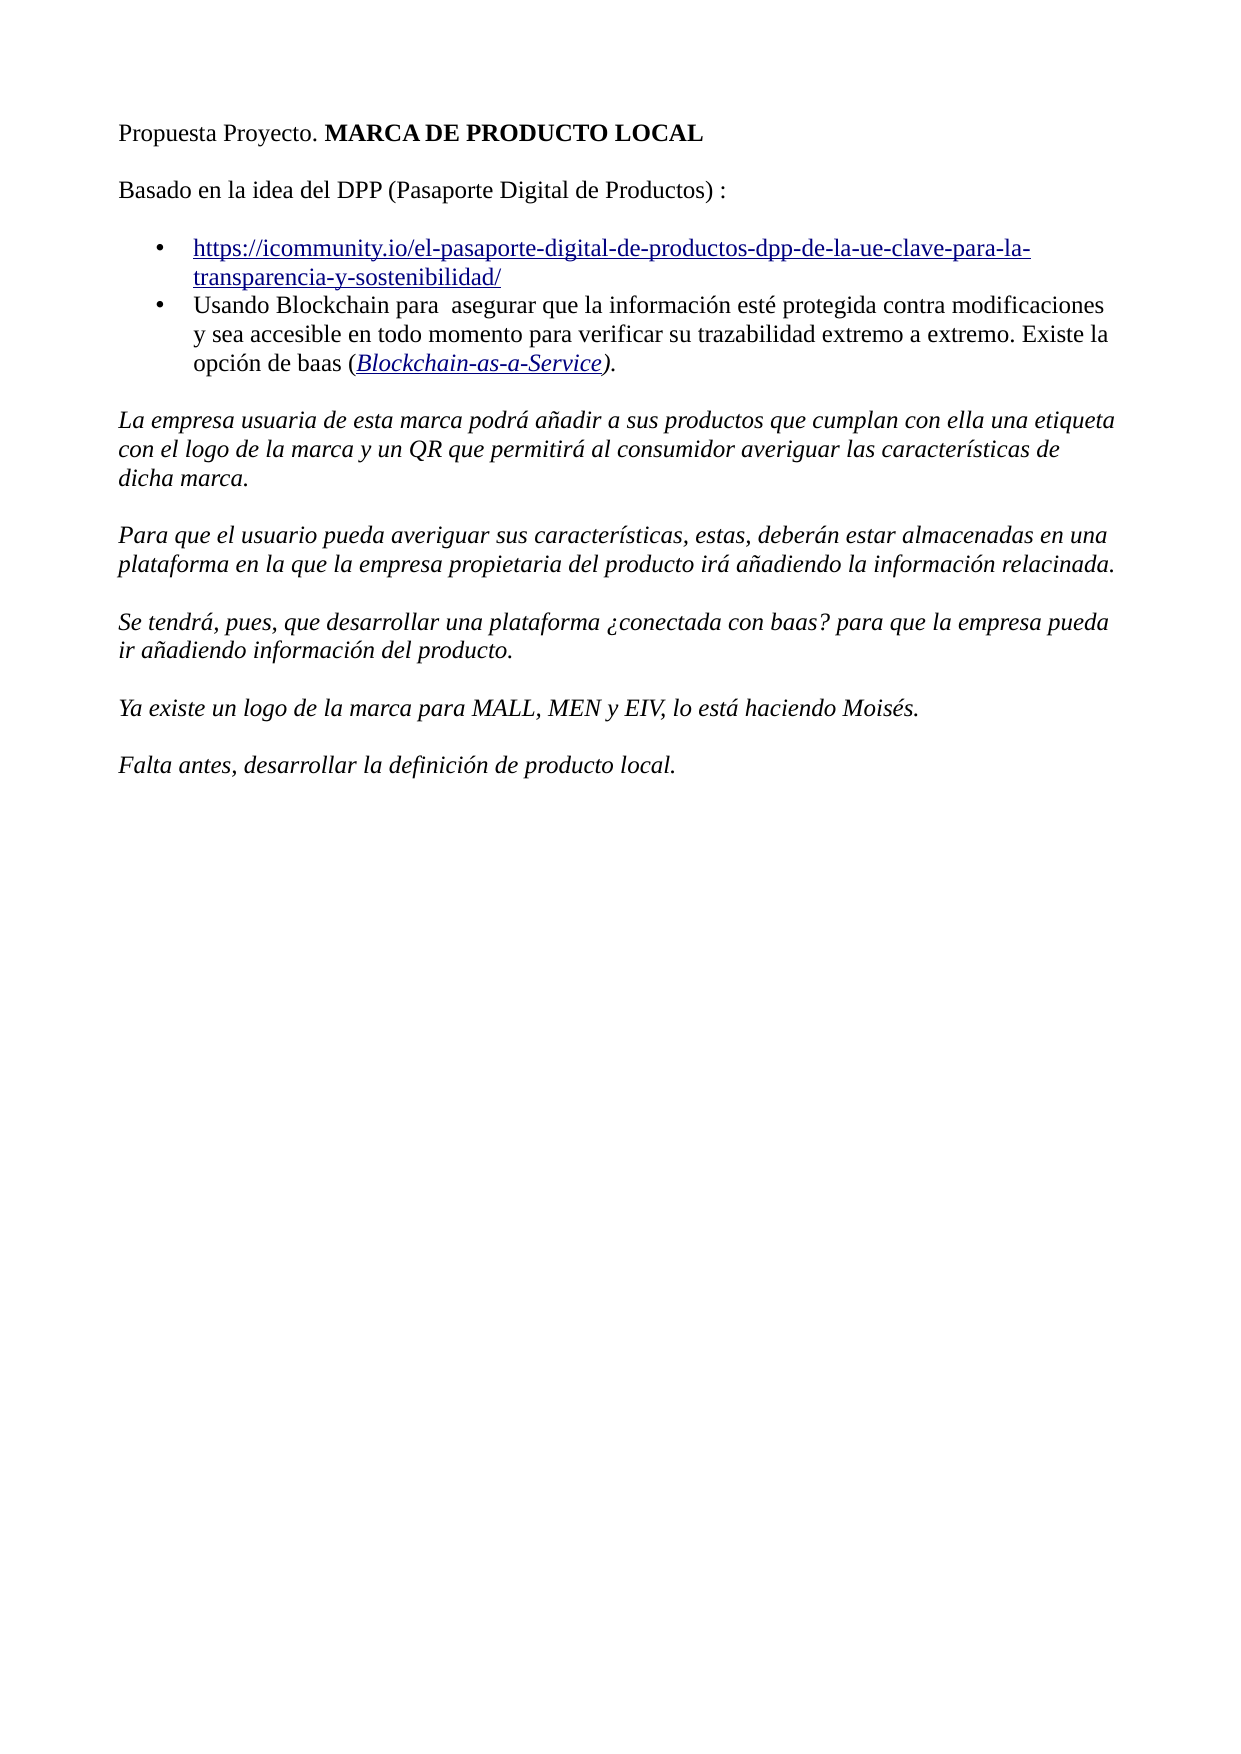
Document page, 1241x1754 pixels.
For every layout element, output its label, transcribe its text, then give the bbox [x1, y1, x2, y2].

text Para que el usuario pueda averiguar sus características, estas, deberán estar almacenadas en una plataforma en la que la empresa propietaria del producto irá añadiendo la información relacinada. [118, 521, 1122, 578]
list https://icommunity.io/el-pasaporte-digital-de-productos-dpp-de-la-ue-clave-para-la-transparencia-y-sostenibilidad/ [156, 233, 1122, 291]
text La empresa usuaria de esta marca podrá añadir a sus productos que cumplan con ella una etiqueta con el logo de la marca y un QR que permitirá al consumidor averiguar las características de dicha marca. [118, 406, 1122, 492]
text Se tendrá, pues, que desarrollar una plataforma ¿conectada con baas? para que la empresa pueda ir añadiendo información del producto. [118, 607, 1122, 664]
text Basado en la idea del DPP (Pasaporte Digital de Productos) : [118, 176, 1122, 204]
list Usando Blockchain para asegurar que la información esté protegida contra modificaciones y sea accesible en todo momento para verificar su trazabilidad extremo a extremo. Existe la opción de baas (Blockchain-as-a-Service). [156, 291, 1122, 377]
text Falta antes, desarrollar la definición de producto local. [118, 751, 1122, 779]
text Ya existe un logo de la marca para MALL, MEN y EIV, lo está haciendo Moisés. [118, 693, 1122, 722]
text Propuesta Proyecto. MARCA DE PRODUCTO LOCAL [118, 118, 1122, 147]
